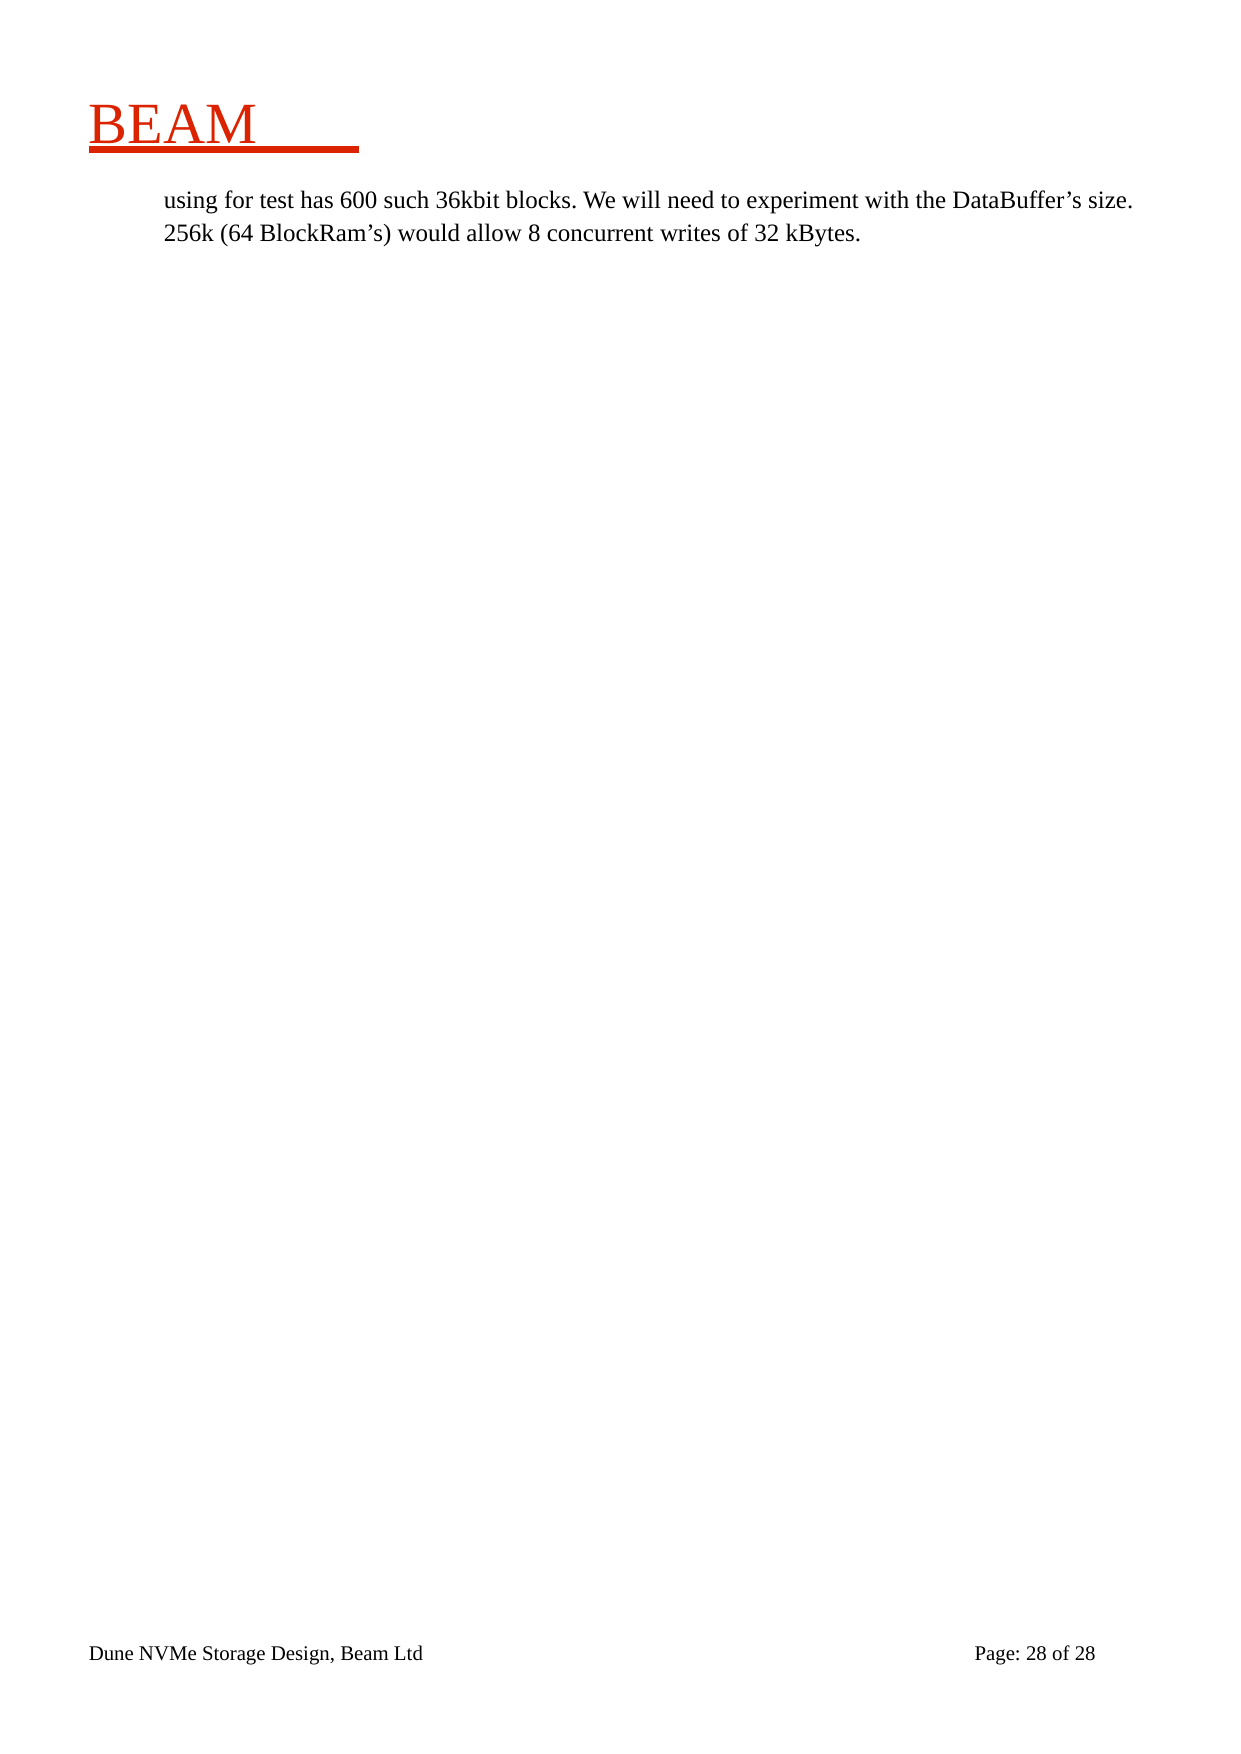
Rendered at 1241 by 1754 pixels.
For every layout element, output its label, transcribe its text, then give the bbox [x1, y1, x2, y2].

list using for test has 600 such 36kbit blocks. We will need to experiment with the DataBuffer’s size. 256k (64 BlockRam’s) would allow 8 concurrent writes of 32 kBytes. [126, 185, 1152, 247]
